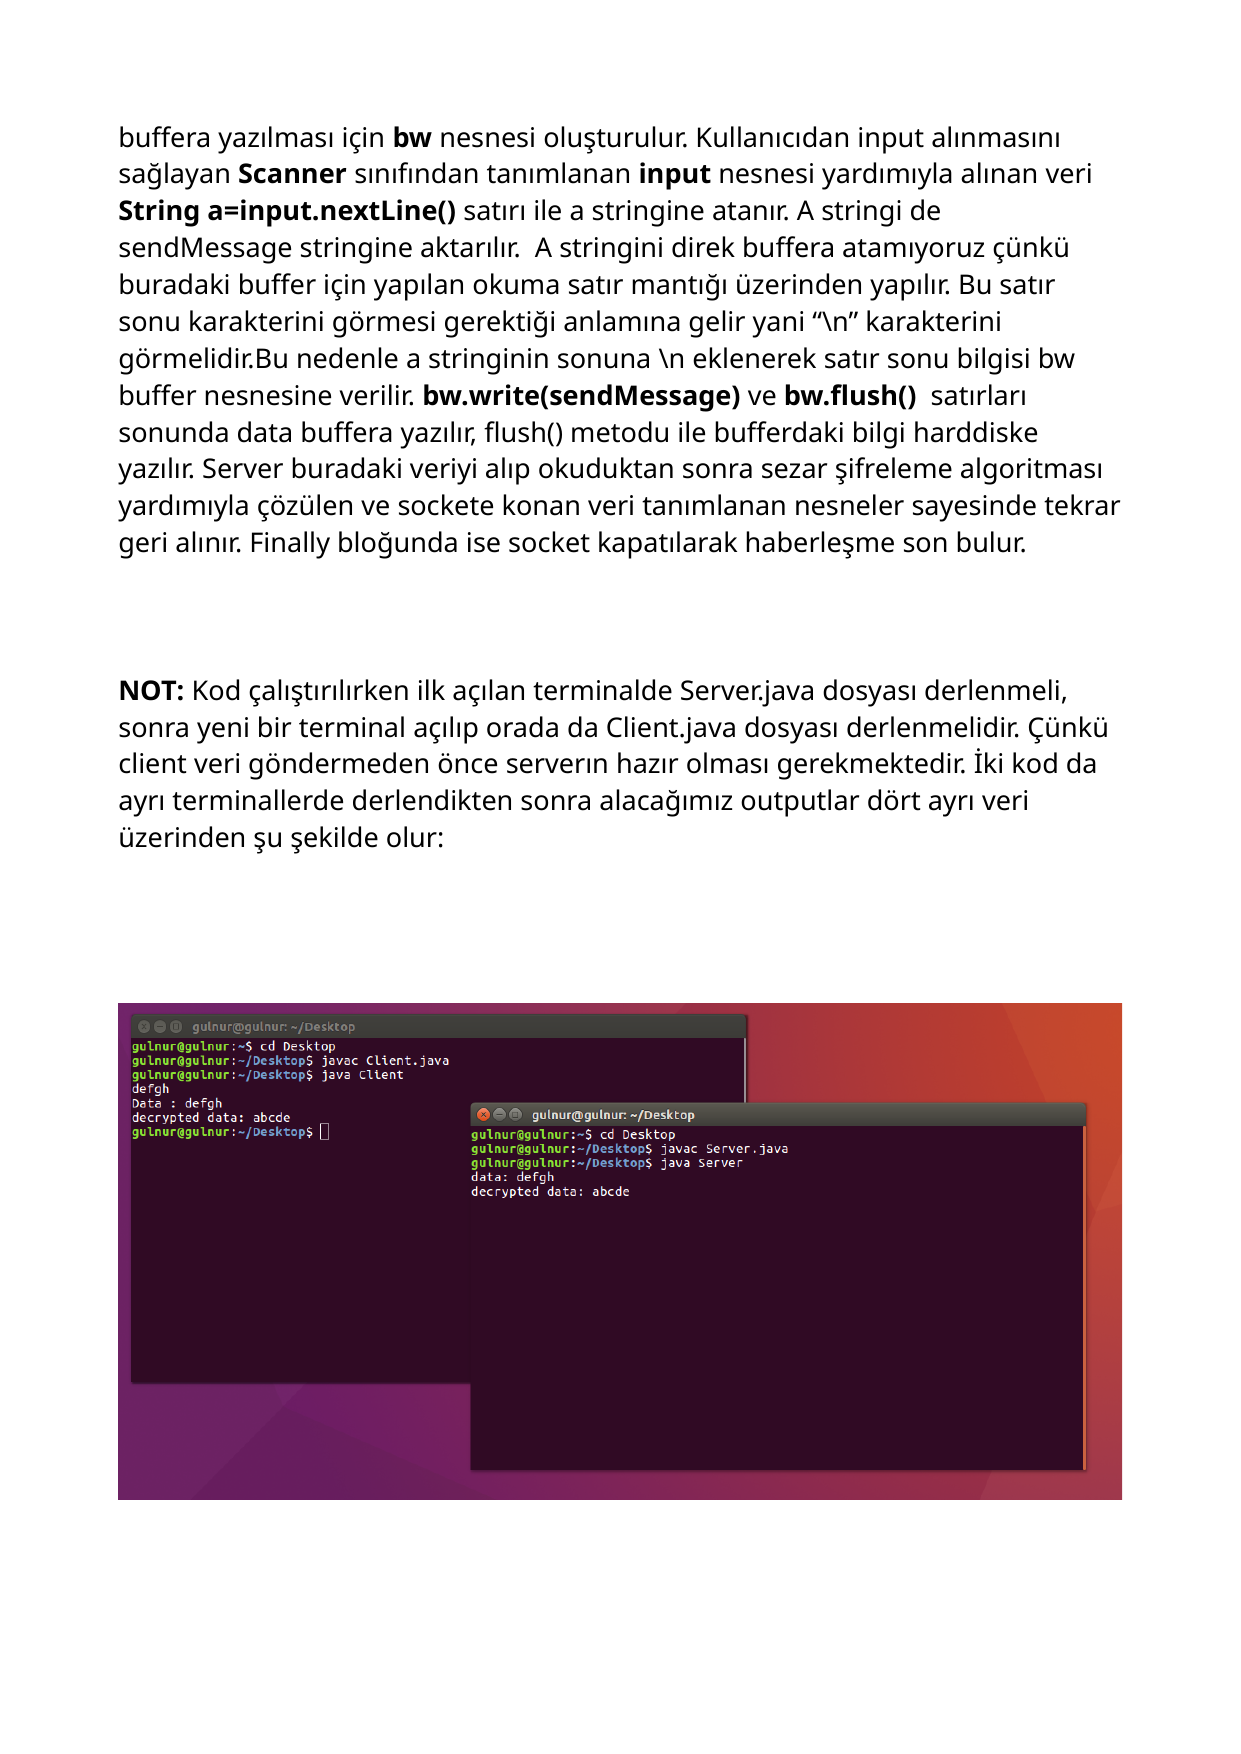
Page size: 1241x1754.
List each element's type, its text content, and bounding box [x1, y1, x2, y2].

text buffera yazılması için bw nesnesi oluşturulur. Kullanıcıdan input alınmasını sağlayan Scanner sınıfından tanımlanan input nesnesi yardımıyla alınan veri String a=input.nextLine() satırı ile a stringine atanır. A stringi de sendMessage stringine aktarılır. A stringini direk buffera atamıyoruz çünkü buradaki buffer için yapılan okuma satır mantığı üzerinden yapılır. Bu satır sonu karakterini görmesi gerektiği anlamına gelir yani “\n” karakterini görmelidir.Bu nedenle a stringinin sonuna \n eklenerek satır sonu bilgisi bw buffer nesnesine verilir. bw.write(sendMessage) ve bw.flush() satırları sonunda data buffera yazılır, flush() metodu ile bufferdaki bilgi harddiske yazılır. Server buradaki veriyi alıp okuduktan sonra sezar şifreleme algoritması yardımıyla çözülen ve sockete konan veri tanımlanan nesneler sayesinde tekrar geri alınır. Finally bloğunda ise socket kapatılarak haberleşme son bulur. [118, 118, 1122, 561]
text NOT: Kod çalıştırılırken ilk açılan terminalde Server.java dosyası derlenmeli, sonra yeni bir terminal açılıp orada da Client.java dosyası derlenmelidir. Çünkü client veri göndermeden önce serverın hazır olması gerekmektedir. İki kod da ayrı terminallerde derlendikten sonra alacağımız outputlar dört ayrı veri üzerinden şu şekilde olur: [118, 671, 1122, 856]
picture [118, 1003, 1123, 1500]
